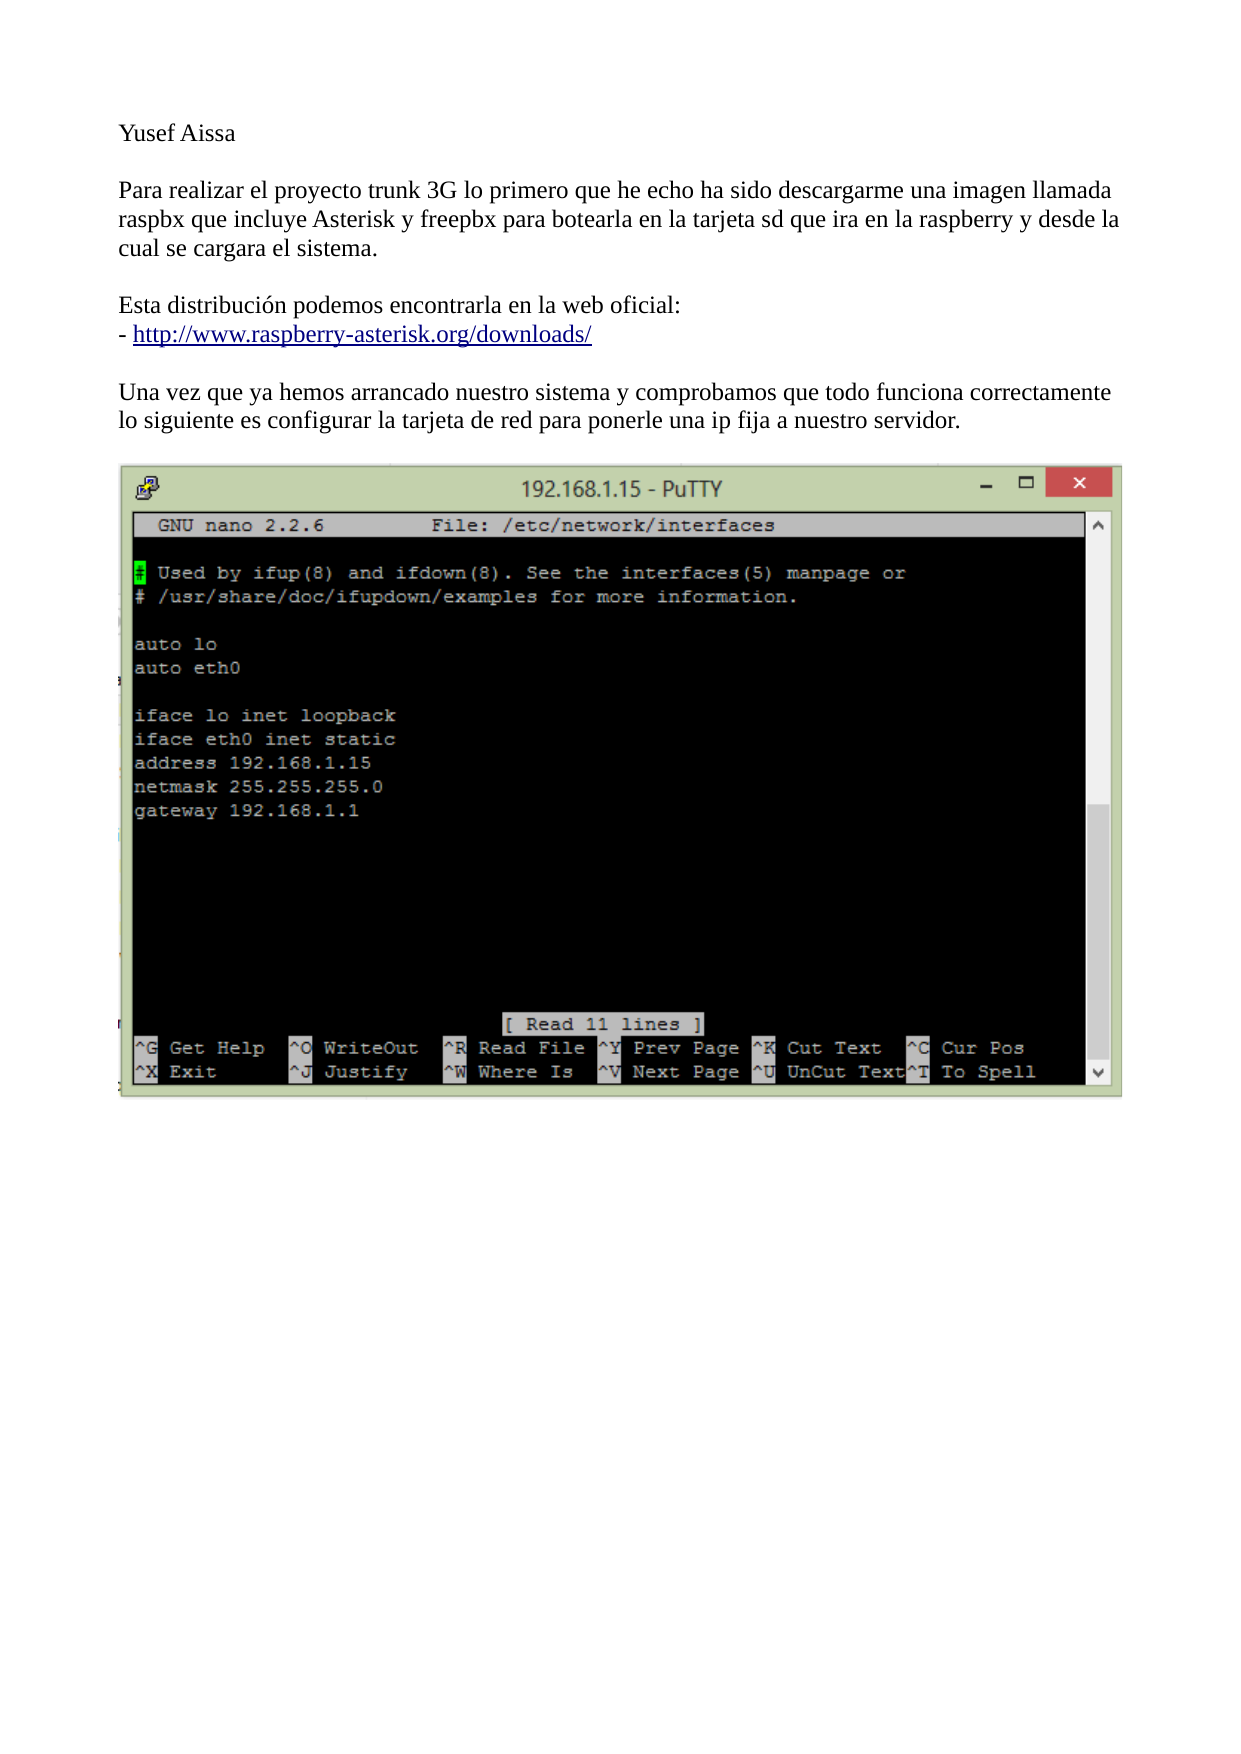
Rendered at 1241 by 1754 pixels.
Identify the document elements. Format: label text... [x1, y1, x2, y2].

text - http://www.raspberry-asterisk.org/downloads/ [118, 319, 1122, 348]
text Una vez que ya hemos arrancado nuestro sistema y comprobamos que todo funciona correctamente lo siguiente es configurar la tarjeta de red para ponerle una ip fija a nuestro servidor. [118, 377, 1122, 434]
text Yusef Aissa [118, 118, 1122, 147]
text Para realizar el proyecto trunk 3G lo primero que he echo ha sido descargarme una imagen llamada raspbx que incluye Asterisk y freepbx para botearla en la tarjeta sd que ira en la raspberry y desde la cual se cargara el sistema. [118, 176, 1122, 262]
text Esta distribución podemos encontrarla en la web oficial: [118, 291, 1122, 319]
picture [118, 463, 1123, 1100]
